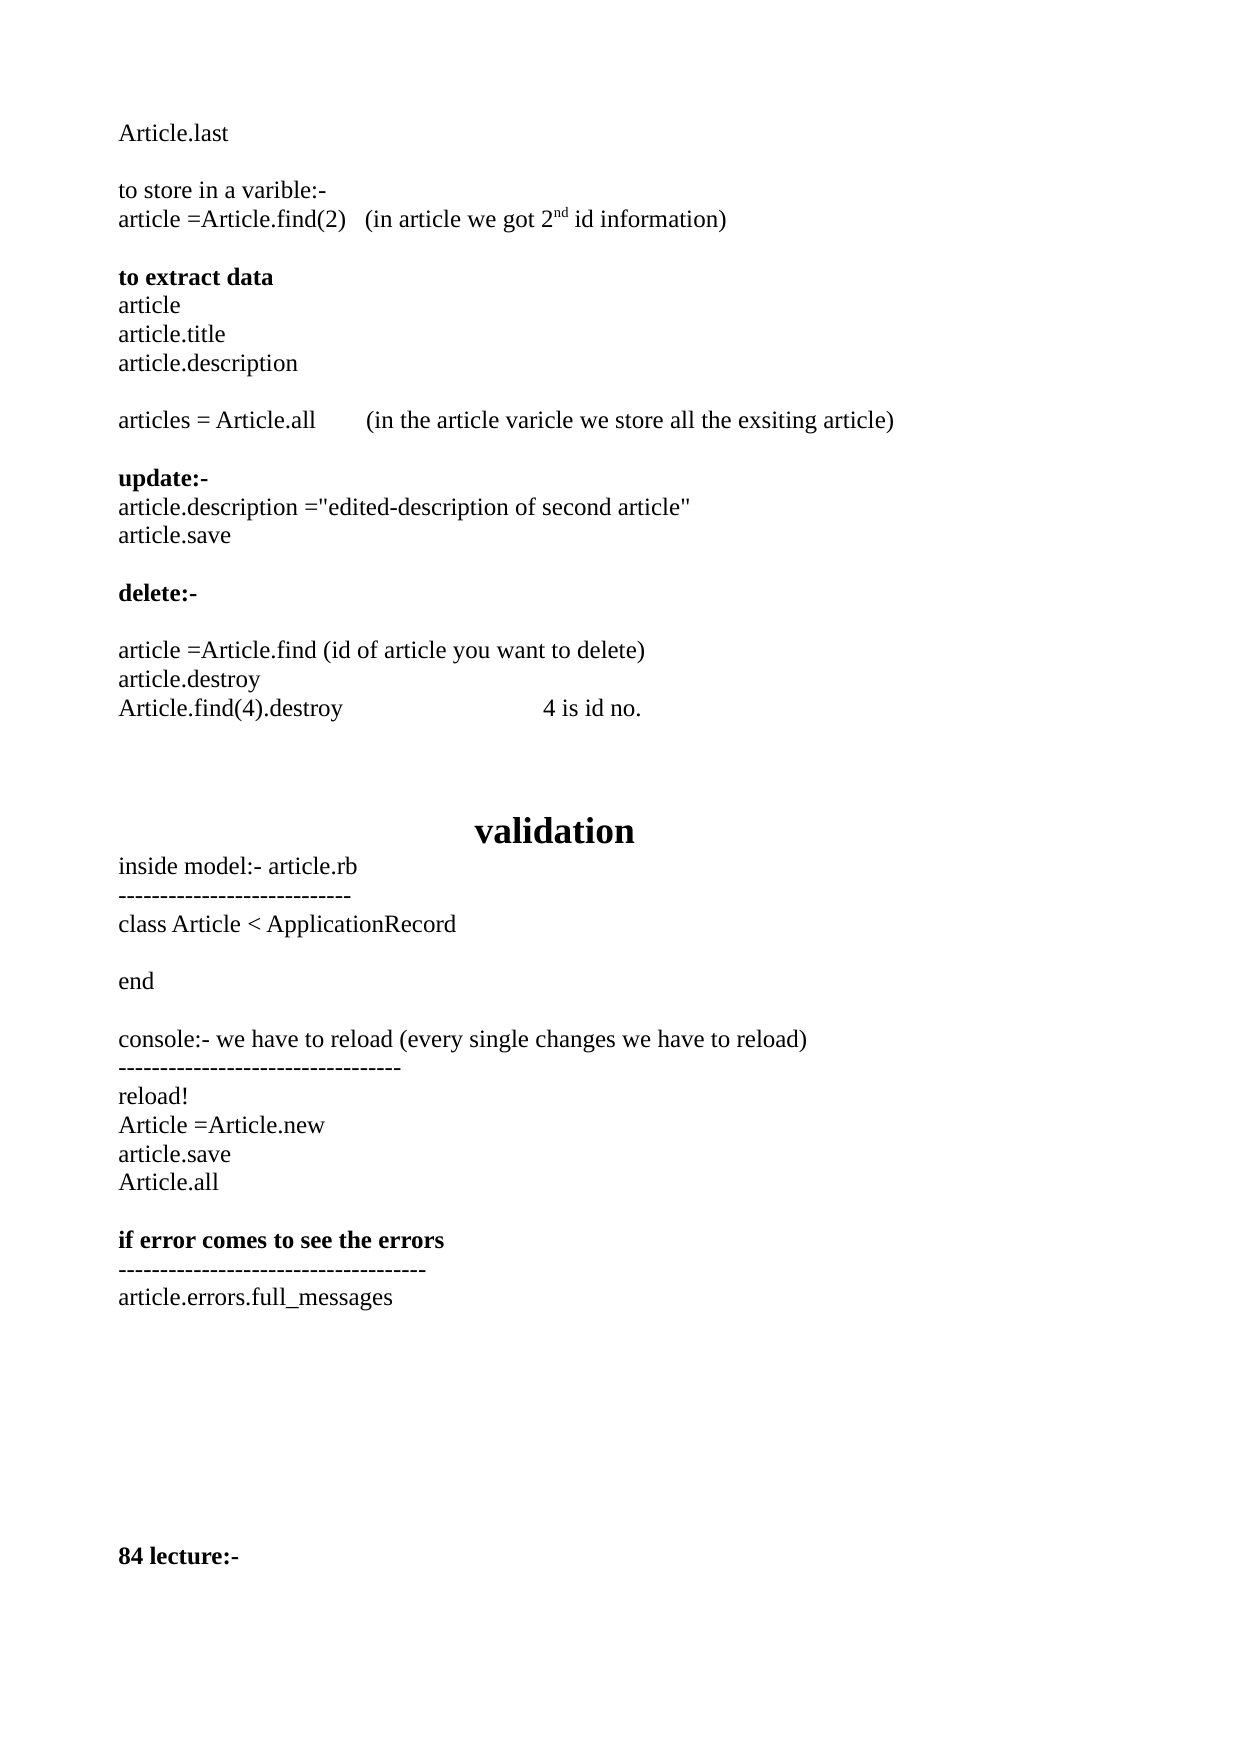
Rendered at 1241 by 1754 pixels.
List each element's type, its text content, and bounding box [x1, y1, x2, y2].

text article =Article.find (id of article you want to delete) [118, 636, 1122, 664]
text article.description [118, 348, 1122, 377]
text article.description ="edited-description of second article" [118, 492, 1122, 521]
text 84 lecture:- [118, 1541, 1122, 1570]
text class Article < ApplicationRecord [118, 909, 1122, 937]
text Article.find(4).destroy 4 is id no. [118, 693, 1122, 722]
text ---------------------------- [118, 880, 1122, 909]
text article.save [118, 521, 1122, 549]
text update:- [118, 463, 1122, 492]
text Article =Article.new [118, 1110, 1122, 1139]
text articles = Article.all (in the article varicle we store all the exsiting article) [118, 406, 1122, 434]
text ---------------------------------- [118, 1052, 1122, 1081]
text article.title [118, 319, 1122, 348]
text end [118, 966, 1122, 995]
text delete:- [118, 578, 1122, 607]
text article.destroy [118, 664, 1122, 693]
text reload! [118, 1081, 1122, 1110]
text validation [118, 808, 1122, 851]
text if error comes to see the errors [118, 1225, 1122, 1254]
text inside model:- article.rb [118, 851, 1122, 880]
text Article.all [118, 1167, 1122, 1196]
text article [118, 291, 1122, 319]
text to store in a varible:- [118, 176, 1122, 204]
text Article.last [118, 118, 1122, 147]
text article =Article.find(2) (in article we got 2nd id information) [118, 204, 1122, 233]
text ------------------------------------- [118, 1254, 1122, 1282]
text to extract data [118, 262, 1122, 291]
text article.save [118, 1139, 1122, 1167]
text console:- we have to reload (every single changes we have to reload) [118, 1024, 1122, 1052]
text article.errors.full_messages [118, 1282, 1122, 1311]
